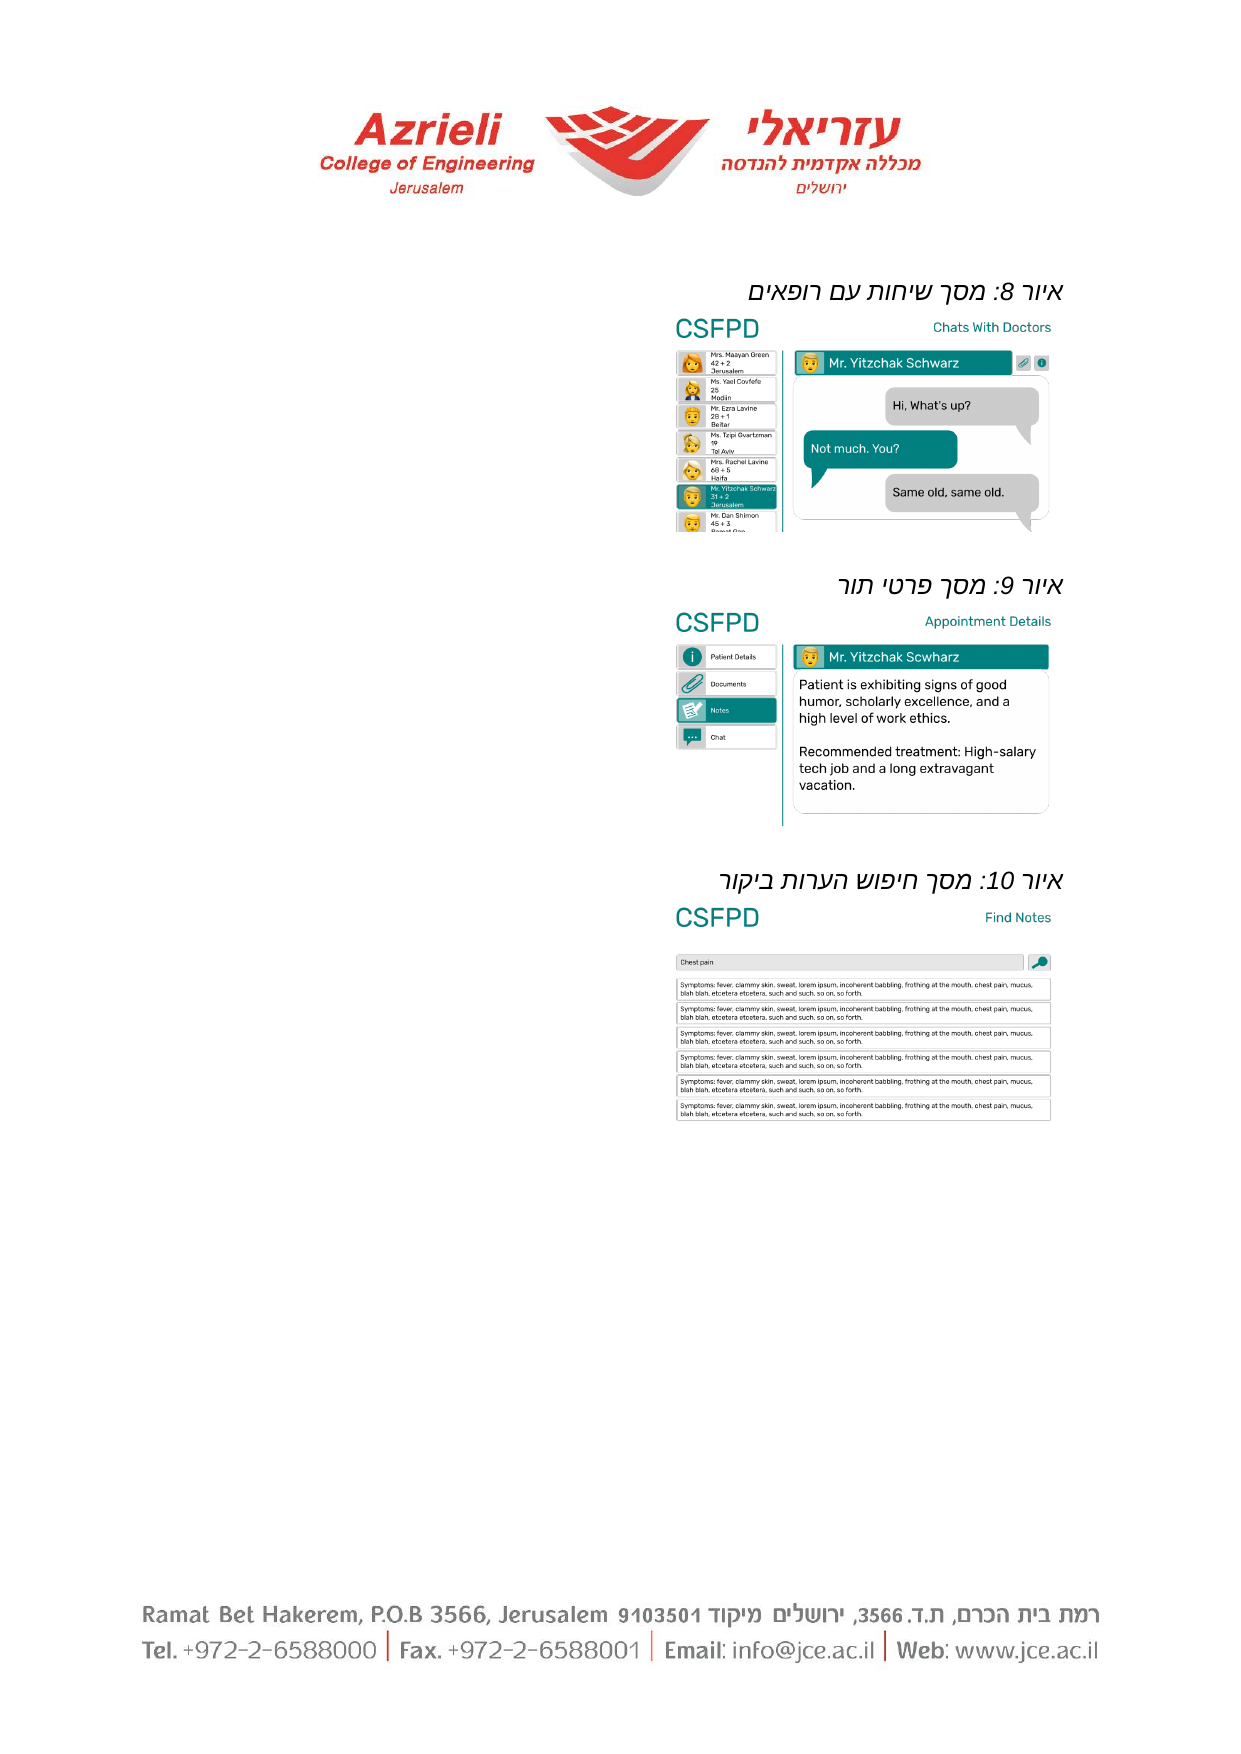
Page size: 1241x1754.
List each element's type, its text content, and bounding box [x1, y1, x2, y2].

picture [664, 895, 1063, 1121]
text איור 9: מסך פרטי תור [664, 571, 1063, 600]
picture [107, 1585, 1133, 1693]
text איור 8: מסך שיחות עם רופאים [664, 277, 1063, 306]
picture [42, 44, 1199, 221]
text איור 10: מסך חיפוש הערות ביקור [664, 866, 1063, 895]
picture [664, 306, 1063, 532]
picture [664, 600, 1063, 826]
